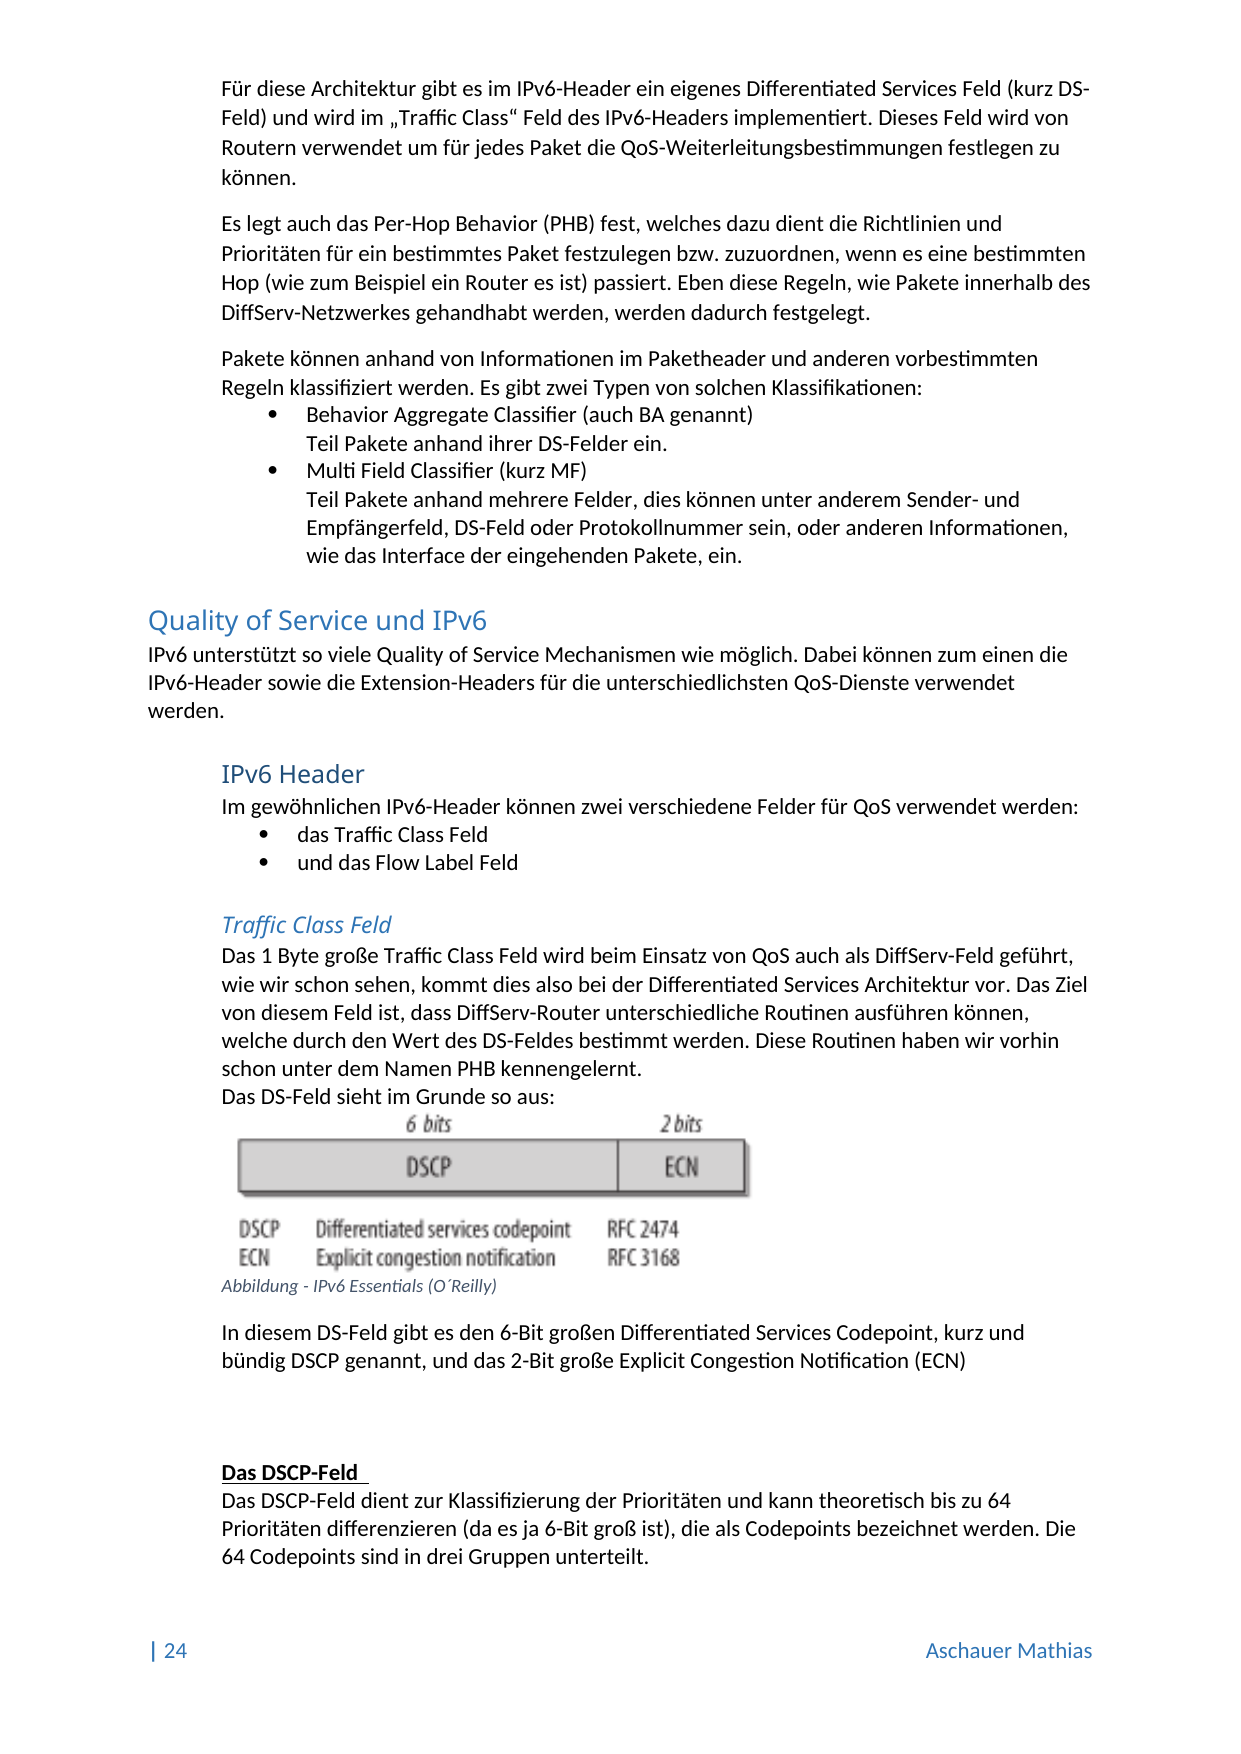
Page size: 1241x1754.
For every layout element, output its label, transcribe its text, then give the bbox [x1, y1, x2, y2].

text Pakete können anhand von Informationen im Paketheader und anderen vorbestimmten Regeln klassifiziert werden. Es gibt zwei Typen von solchen Klassifikationen: [221, 344, 1093, 401]
text Es legt auch das Per-Hop Behavior (PHB) fest, welches dazu dient die Richtlinien und Prioritäten für ein bestimmtes Paket festzulegen bzw. zuzuordnen, wenn es eine bestimmten Hop (wie zum Beispiel ein Router es ist) passiert. Eben diese Regeln, wie Pakete innerhalb des DiffServ-Netzwerkes gehandhabt werden, werden dadurch festgelegt. [221, 209, 1093, 326]
text IPv6 unterstützt so viele Quality of Service Mechanismen wie möglich. Dabei können zum einen die IPv6-Header sowie die Extension-Headers für die unterschiedlichsten QoS-Dienste verwendet werden. [148, 640, 1093, 724]
text Das DSCP-Feld dient zur Klassifizierung der Prioritäten und kann theoretisch bis zu 64 Prioritäten differenzieren (da es ja 6-Bit groß ist), die als Codepoints bezeichnet werden. Die 64 Codepoints sind in drei Gruppen unterteilt. [221, 1486, 1093, 1571]
text Das DSCP-Feld [221, 1458, 1093, 1486]
text Für diese Architektur gibt es im IPv6-Header ein eigenes Differentiated Services Feld (kurz DS-Feld) und wird im „Traffic Class“ Feld des IPv6-Headers implementiert. Dieses Feld wird von Routern verwendet um für jedes Paket die QoS-Weiterleitungsbestimmungen festlegen zu können. [221, 74, 1093, 191]
subtitle Quality of Service und IPv6 [148, 601, 1093, 638]
text Das DS-Feld sieht im Grunde so aus: [221, 1082, 1093, 1110]
list Behavior Aggregate Classifier (auch BA genannt) Teil Pakete anhand ihrer DS-Felder ein. [268, 401, 1093, 457]
list und das Flow Label Feld [259, 848, 1093, 876]
text In diesem DS-Feld gibt es den 6-Bit großen Differentiated Services Codepoint, kurz und bündig DSCP genannt, und das 2-Bit große Explicit Congestion Notification (ECN) [221, 1318, 1093, 1374]
list das Traffic Class Feld [259, 820, 1093, 848]
text Abbildung - IPv6 Essentials (O´Reilly) [148, 1274, 1093, 1297]
list Multi Field Classifier (kurz MF) Teil Pakete anhand mehrere Felder, dies können unter anderem Sender- und Empfängerfeld, DS-Feld oder Protokollnummer sein, oder anderen Informationen, wie das Interface der eingehenden Pakete, ein. [268, 457, 1093, 569]
text Das 1 Byte große Traffic Class Feld wird beim Einsatz von QoS auch als DiffServ-Feld geführt, wie wir schon sehen, kommt dies also bei der Differentiated Services Architektur vor. Das Ziel von diesem Feld ist, dass DiffServ-Router unterschiedliche Routinen ausführen können, welche durch den Wert des DS-Feldes bestimmt werden. Diese Routinen haben wir vorhin schon unter dem Namen PHB kennengelernt. [221, 942, 1093, 1082]
subtitle IPv6 Header [148, 756, 1093, 790]
subtitle Traffic Class Feld [148, 908, 1093, 940]
text Im gewöhnlichen IPv6-Header können zwei verschiedene Felder für QoS verwendet werden: [148, 792, 1093, 820]
